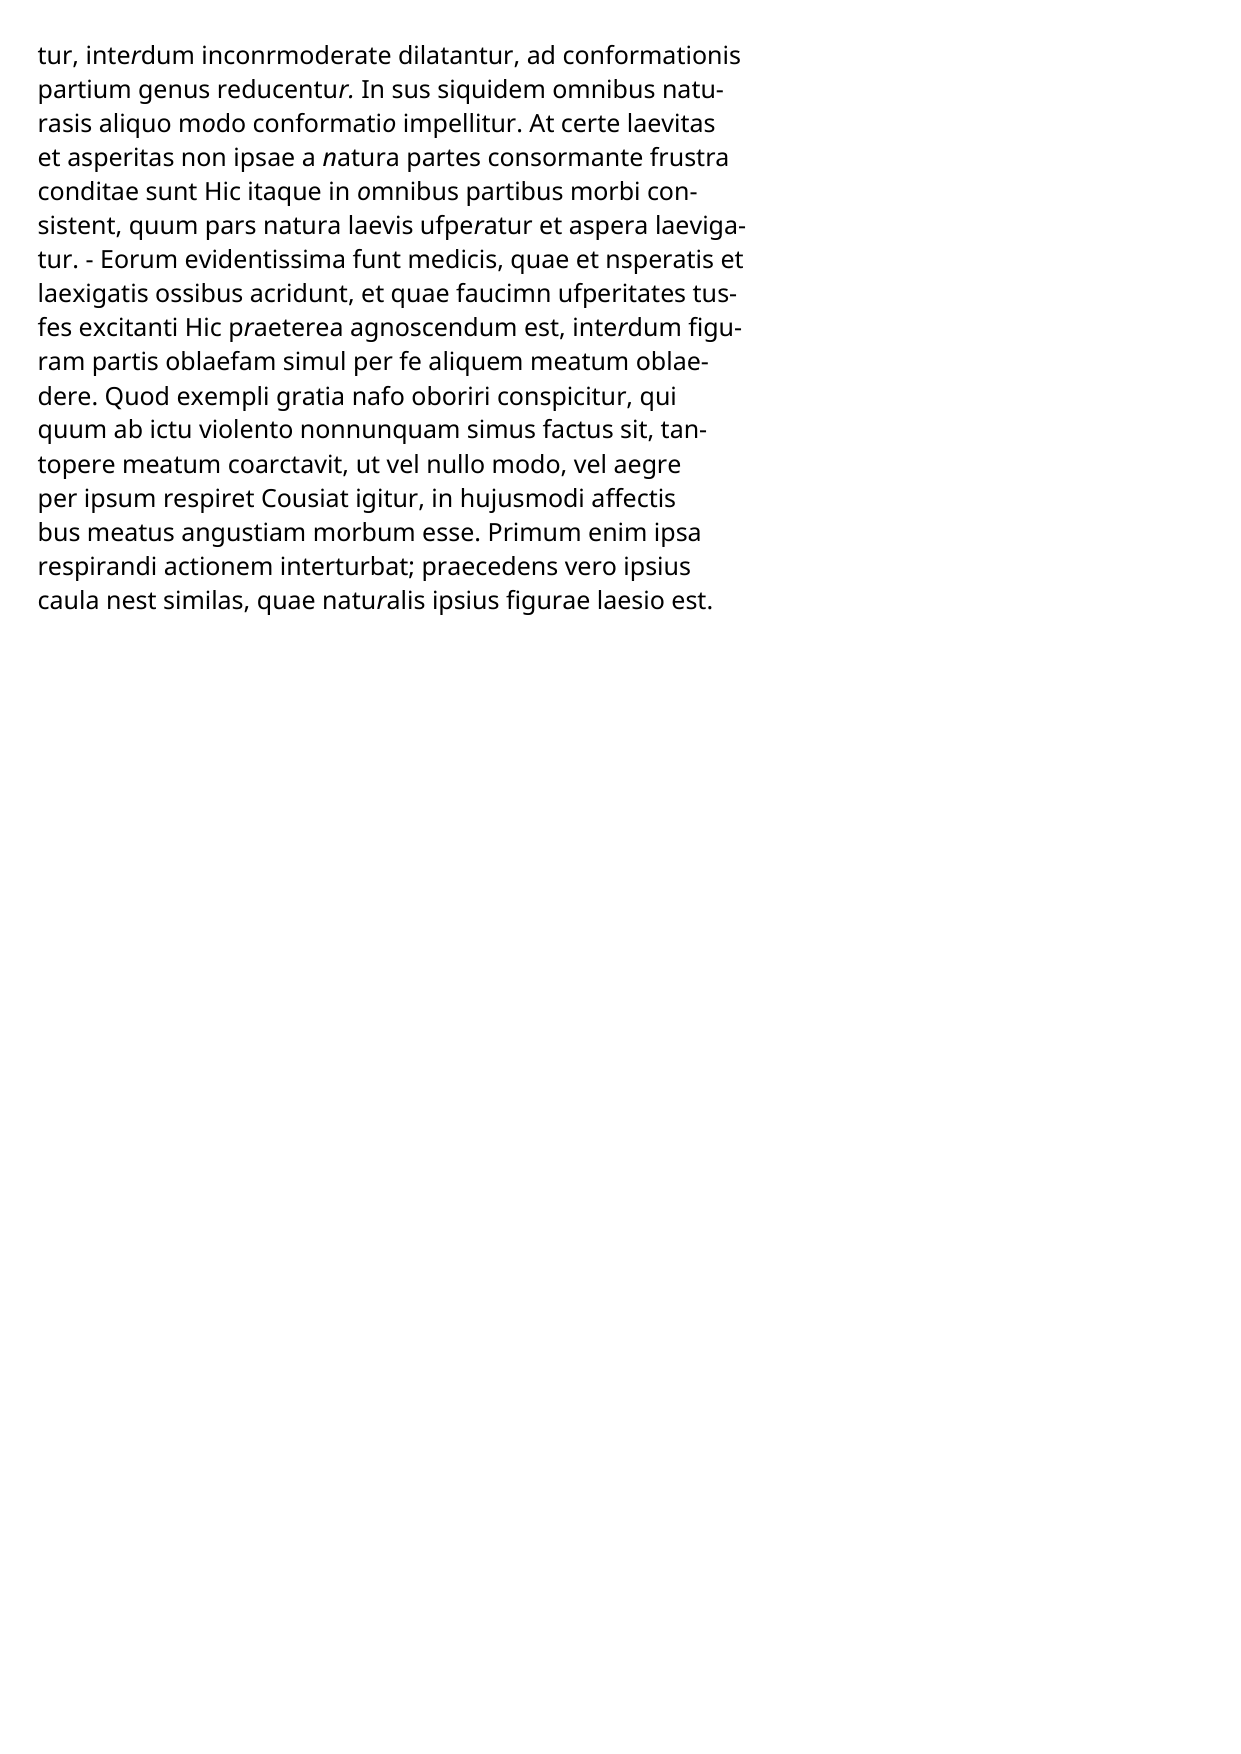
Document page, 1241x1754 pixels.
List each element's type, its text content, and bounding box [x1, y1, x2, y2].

text tur, interdum inconrmoderate dilatantur, ad conformationis partium genus reducentur. In sus siquidem omnibus natu- rasis aliquo modo conformatio impellitur. At certe laevitas et asperitas non ipsae a natura partes consormante frustra conditae sunt Hic itaque in omnibus partibus morbi con- sistent, quum pars natura laevis ufperatur et aspera laeviga- tur. - Eorum evidentissima funt medicis, quae et nsperatis et laexigatis ossibus acridunt, et quae faucimn ufperitates tus- fes excitanti Hic praeterea agnoscendum est, interdum figu- ram partis oblaefam simul per fe aliquem meatum oblae- dere. Quod exempli gratia nafo oboriri conspicitur, qui quum ab ictu violento nonnunquam simus factus sit, tan- topere meatum coarctavit, ut vel nullo modo, vel aegre per ipsum respiret Cousiat igitur, in hujusmodi affectis bus meatus angustiam morbum esse. Primum enim ipsa respirandi actionem interturbat; praecedens vero ipsius caula nest similas, quae naturalis ipsius figurae laesio est. [37, 37, 1203, 617]
